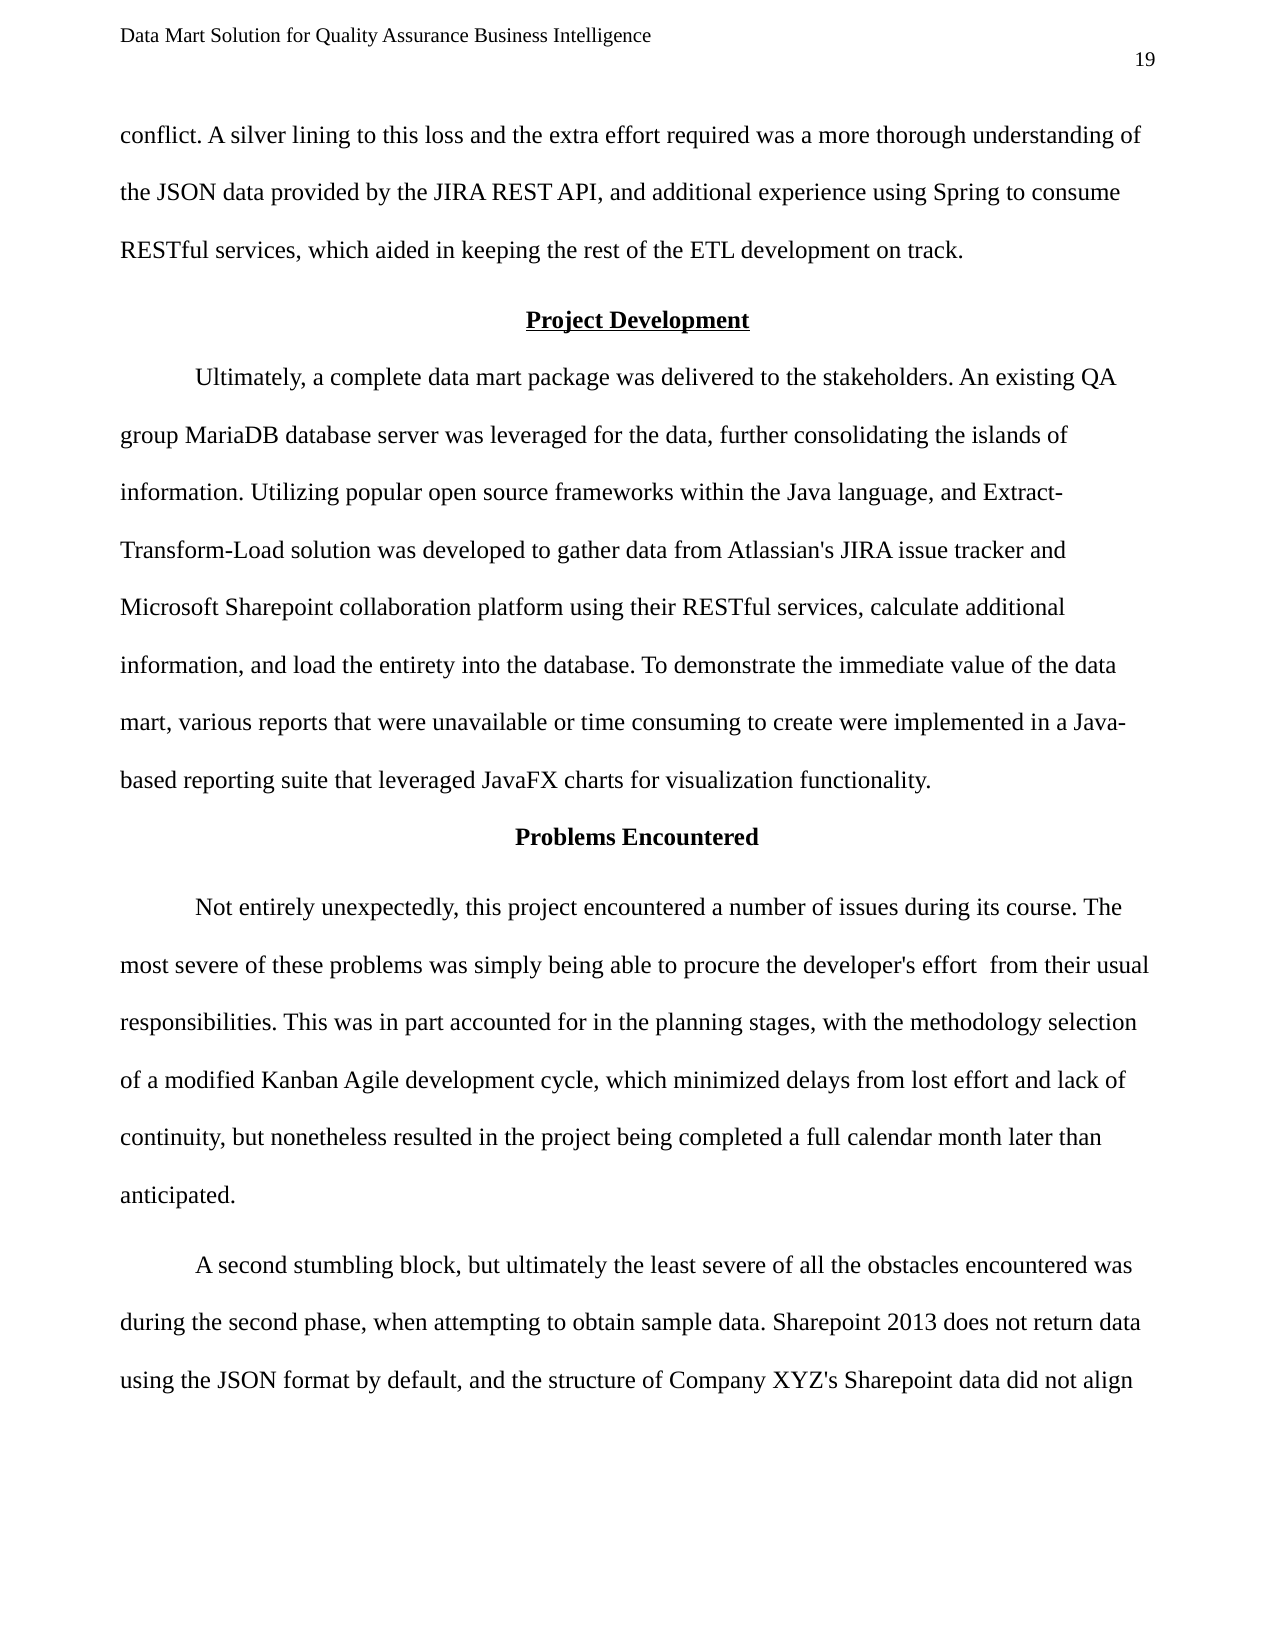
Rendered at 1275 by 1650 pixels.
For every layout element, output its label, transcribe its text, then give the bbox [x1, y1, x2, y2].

text Project Development [120, 305, 1155, 334]
text A second stumbling block, but ultimately the least severe of all the obstacles encountered was during the second phase, when attempting to obtain sample data. Sharepoint 2013 does not return data using the JSON format by default, and the structure of Company XYZ's Sharepoint data did not align [120, 1250, 1153, 1394]
text Ultimately, a complete data mart package was delivered to the stakeholders. An existing QA group MariaDB database server was leveraged for the data, further consolidating the islands of information. Utilizing popular open source frameworks within the Java language, and Extract-Transform-Load solution was developed to gather data from Atlassian's JIRA issue tracker and Microsoft Sharepoint collaboration platform using their RESTful services, calculate additional information, and load the entirety into the database. To demonstrate the immediate value of the data mart, various reports that were unavailable or time consuming to create were implemented in a Java-based reporting suite that leveraged JavaFX charts for visualization functionality. [120, 362, 1153, 794]
text Not entirely unexpectedly, this project encountered a number of issues during its course. The most severe of these problems was simply being able to procure the developer's effort from their usual responsibilities. This was in part accounted for in the planning stages, with the methodology selection of a modified Kanban Agile development cycle, which minimized delays from lost effort and lack of continuity, but nonetheless resulted in the project being completed a full calendar month later than anticipated. [120, 892, 1153, 1209]
subtitle conflict. A silver lining to this loss and the extra effort required was a more thorough understanding of the JSON data provided by the JIRA REST API, and additional experience using Spring to consume RESTful services, which aided in keeping the rest of the ETL development on track. [120, 120, 1153, 264]
text Problems Encountered [120, 822, 1153, 851]
